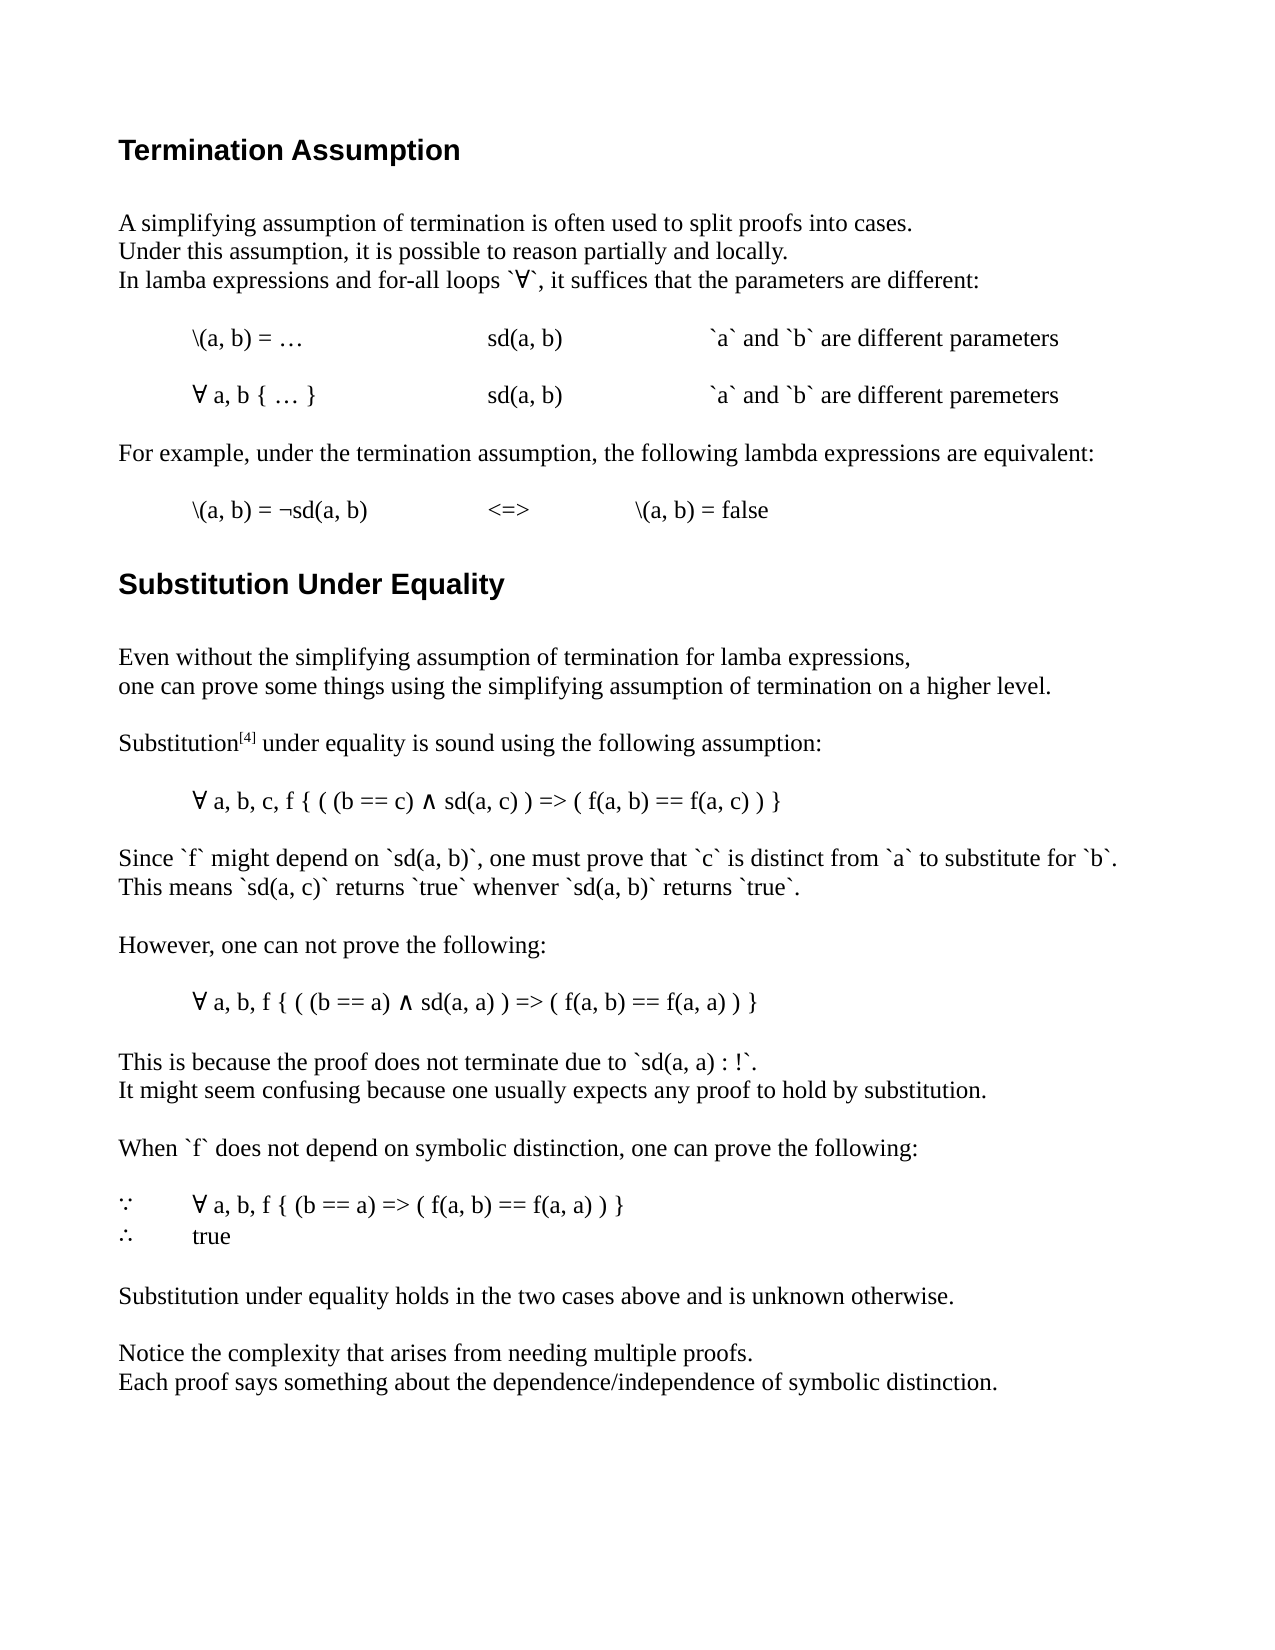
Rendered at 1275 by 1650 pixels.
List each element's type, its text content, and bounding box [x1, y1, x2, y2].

text ∴ true [118, 1221, 1157, 1252]
text \(a, b) = … sd(a, b) `a` and `b` are different parameters [118, 323, 1157, 351]
text For example, under the termination assumption, the following lambda expressions are equivalent: [118, 438, 1157, 466]
text ∀ a, b, c, f { ( (b == c) ∧ sd(a, c) ) => ( f(a, b) == f(a, c) ) } [118, 786, 1157, 815]
text It might seem confusing because one usually expects any proof to hold by substitution. [118, 1076, 1157, 1104]
text This is because the proof does not terminate due to `sd(a, a) : !`. [118, 1047, 1157, 1076]
text Since `f` might depend on `sd(a, b)`, one must prove that `c` is distinct from `a` to substitute for `b`. [118, 843, 1157, 872]
subtitle Termination Assumption [118, 133, 1157, 166]
text In lamba expressions and for-all loops `∀`, it suffices that the parameters are different: [118, 265, 1157, 294]
text ∵ ∀ a, b, f { (b == a) => ( f(a, b) == f(a, a) ) } [118, 1191, 1157, 1221]
text Each proof says something about the dependence/independence of symbolic distinction. [118, 1367, 1157, 1396]
text However, one can not prove the following: [118, 930, 1157, 958]
text Substitution[4] under equality is sound using the following assumption: [118, 728, 1157, 757]
text This means `sd(a, c)` returns `true` whenver `sd(a, b)` returns `true`. [118, 872, 1157, 901]
text ∀ a, b, f { ( (b == a) ∧ sd(a, a) ) => ( f(a, b) == f(a, a) ) } [118, 987, 1157, 1018]
text Substitution under equality holds in the two cases above and is unknown otherwise. [118, 1281, 1157, 1310]
text \(a, b) = ¬sd(a, b) <=> \(a, b) = false [118, 495, 1157, 524]
text Under this assumption, it is possible to reason partially and locally. [118, 236, 1157, 265]
text A simplifying assumption of termination is often used to split proofs into cases. [118, 208, 1157, 236]
text When `f` does not depend on symbolic distinction, one can prove the following: [118, 1133, 1157, 1162]
text Notice the complexity that arises from needing multiple proofs. [118, 1338, 1157, 1367]
text ∀ a, b { … } sd(a, b) `a` and `b` are different paremeters [118, 380, 1157, 409]
subtitle Substitution Under Equality [118, 567, 1157, 601]
text Even without the simplifying assumption of termination for lamba expressions, one can prove some things using the simplifying assumption of termination on a higher level. [118, 642, 1157, 700]
